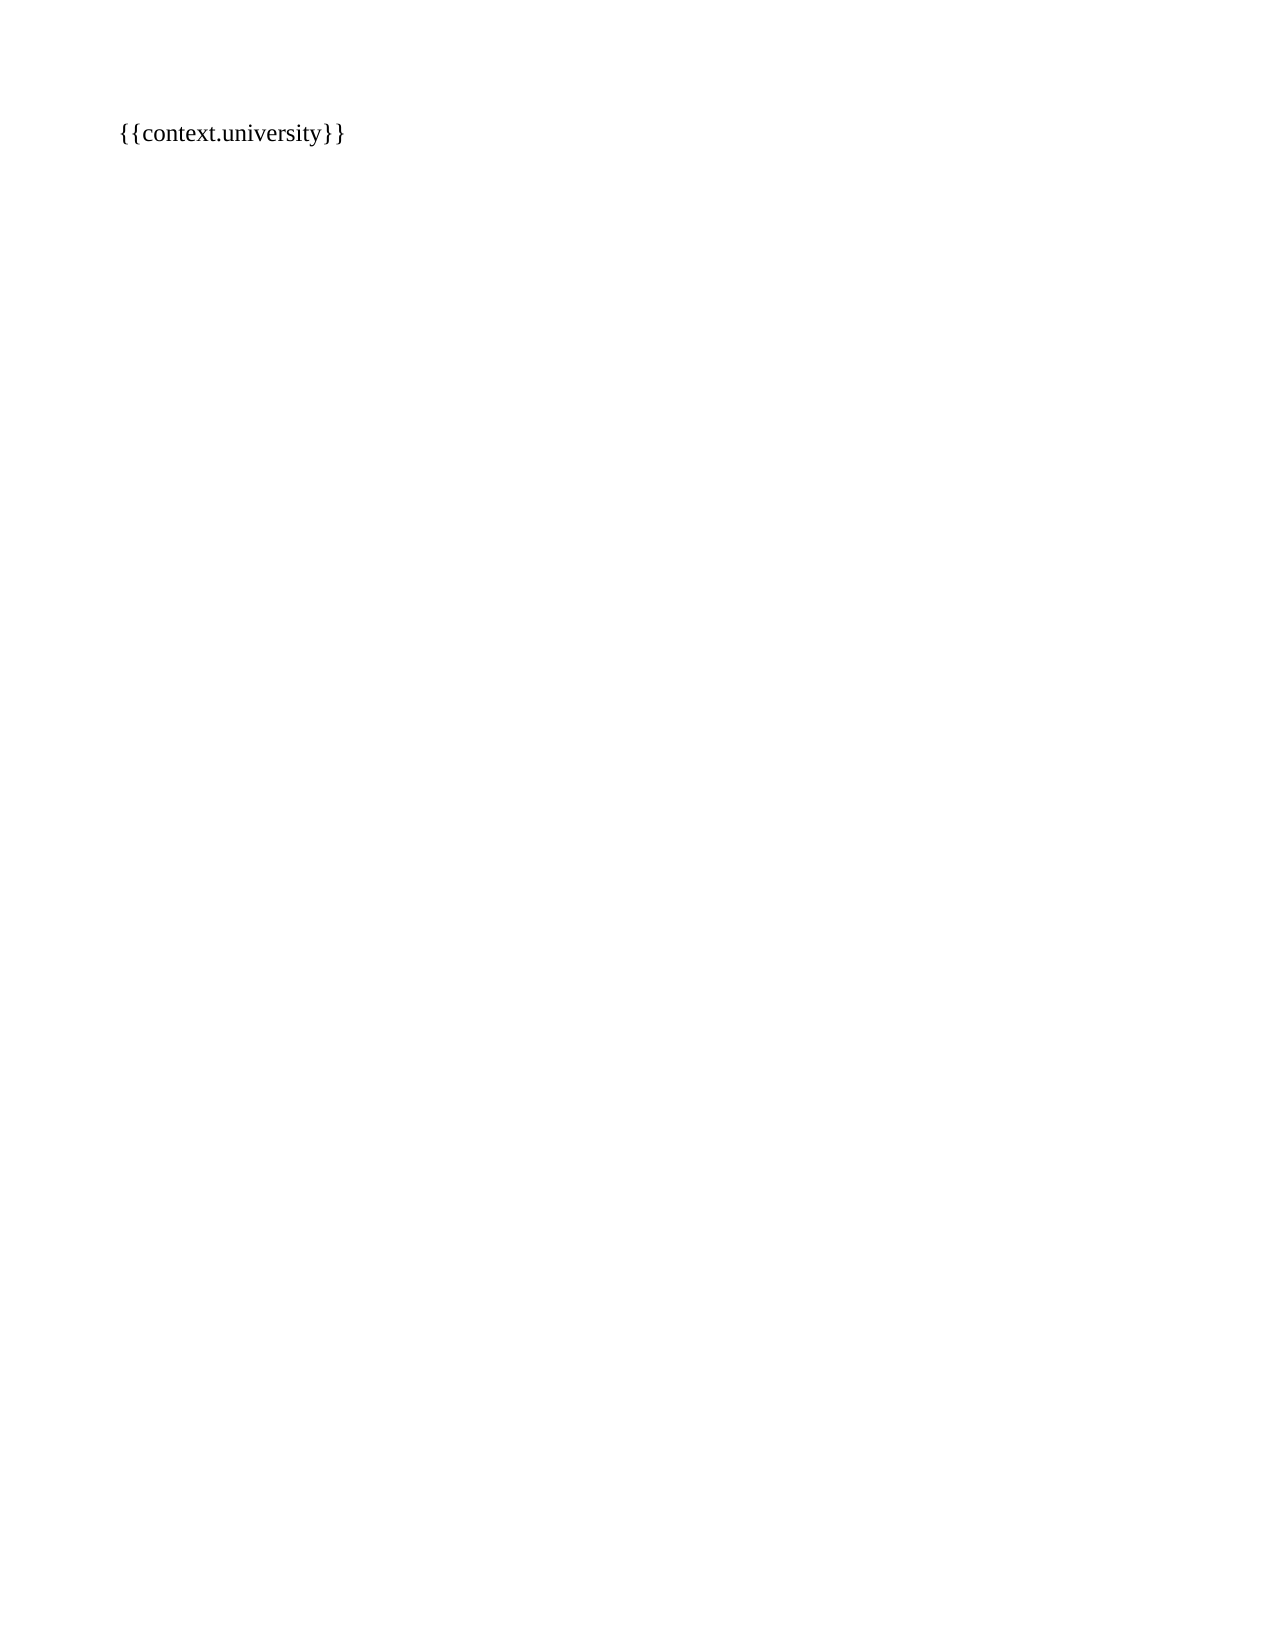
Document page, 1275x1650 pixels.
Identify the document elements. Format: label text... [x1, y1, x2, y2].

text {{context.university}} [118, 118, 1157, 147]
